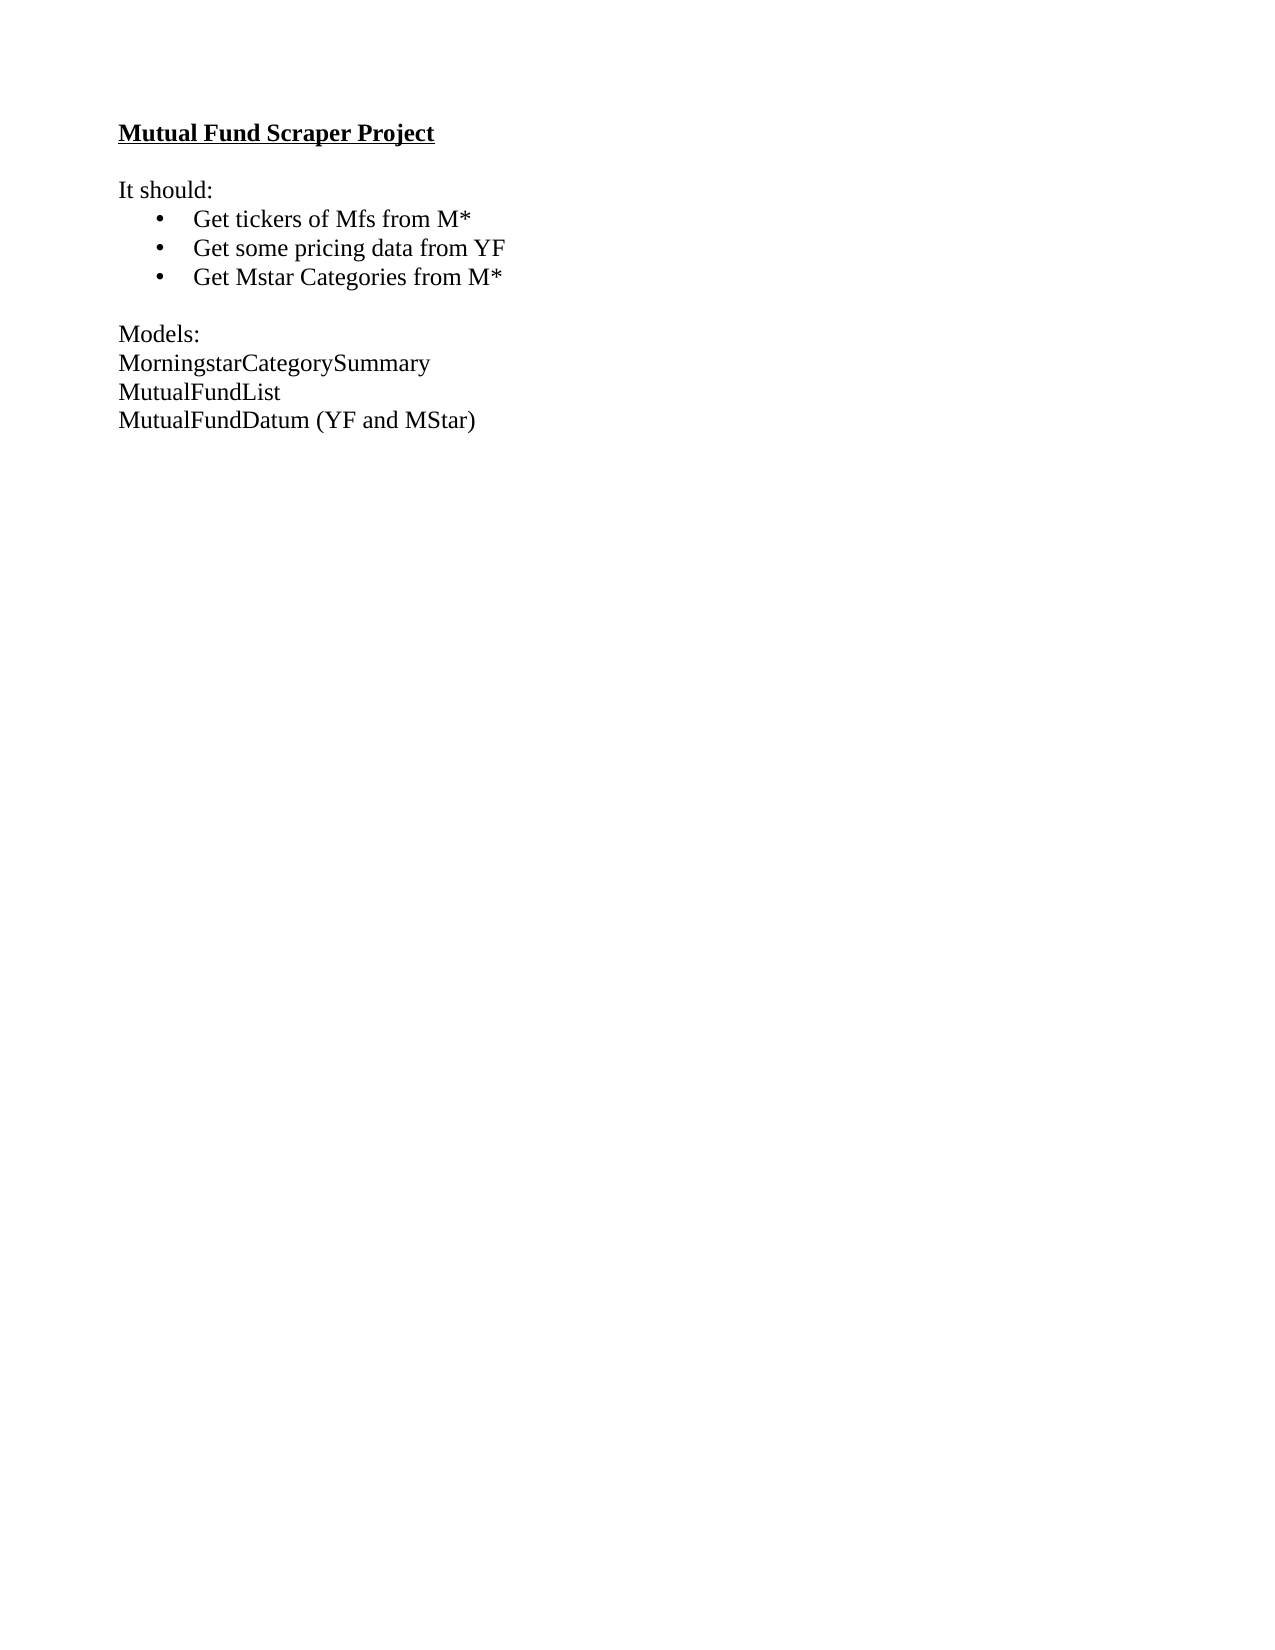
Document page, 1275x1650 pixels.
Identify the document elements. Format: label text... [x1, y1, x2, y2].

text MorningstarCategorySummary [118, 348, 1157, 377]
text Models: [118, 319, 1157, 348]
list Get Mstar Categories from M* [156, 262, 1157, 291]
list Get tickers of Mfs from M* [156, 204, 1157, 233]
list Get some pricing data from YF [156, 233, 1157, 262]
text MutualFundDatum (YF and MStar) [118, 406, 1157, 434]
text MutualFundList [118, 377, 1157, 406]
text It should: [118, 176, 1157, 204]
text Mutual Fund Scraper Project [118, 118, 1157, 147]
